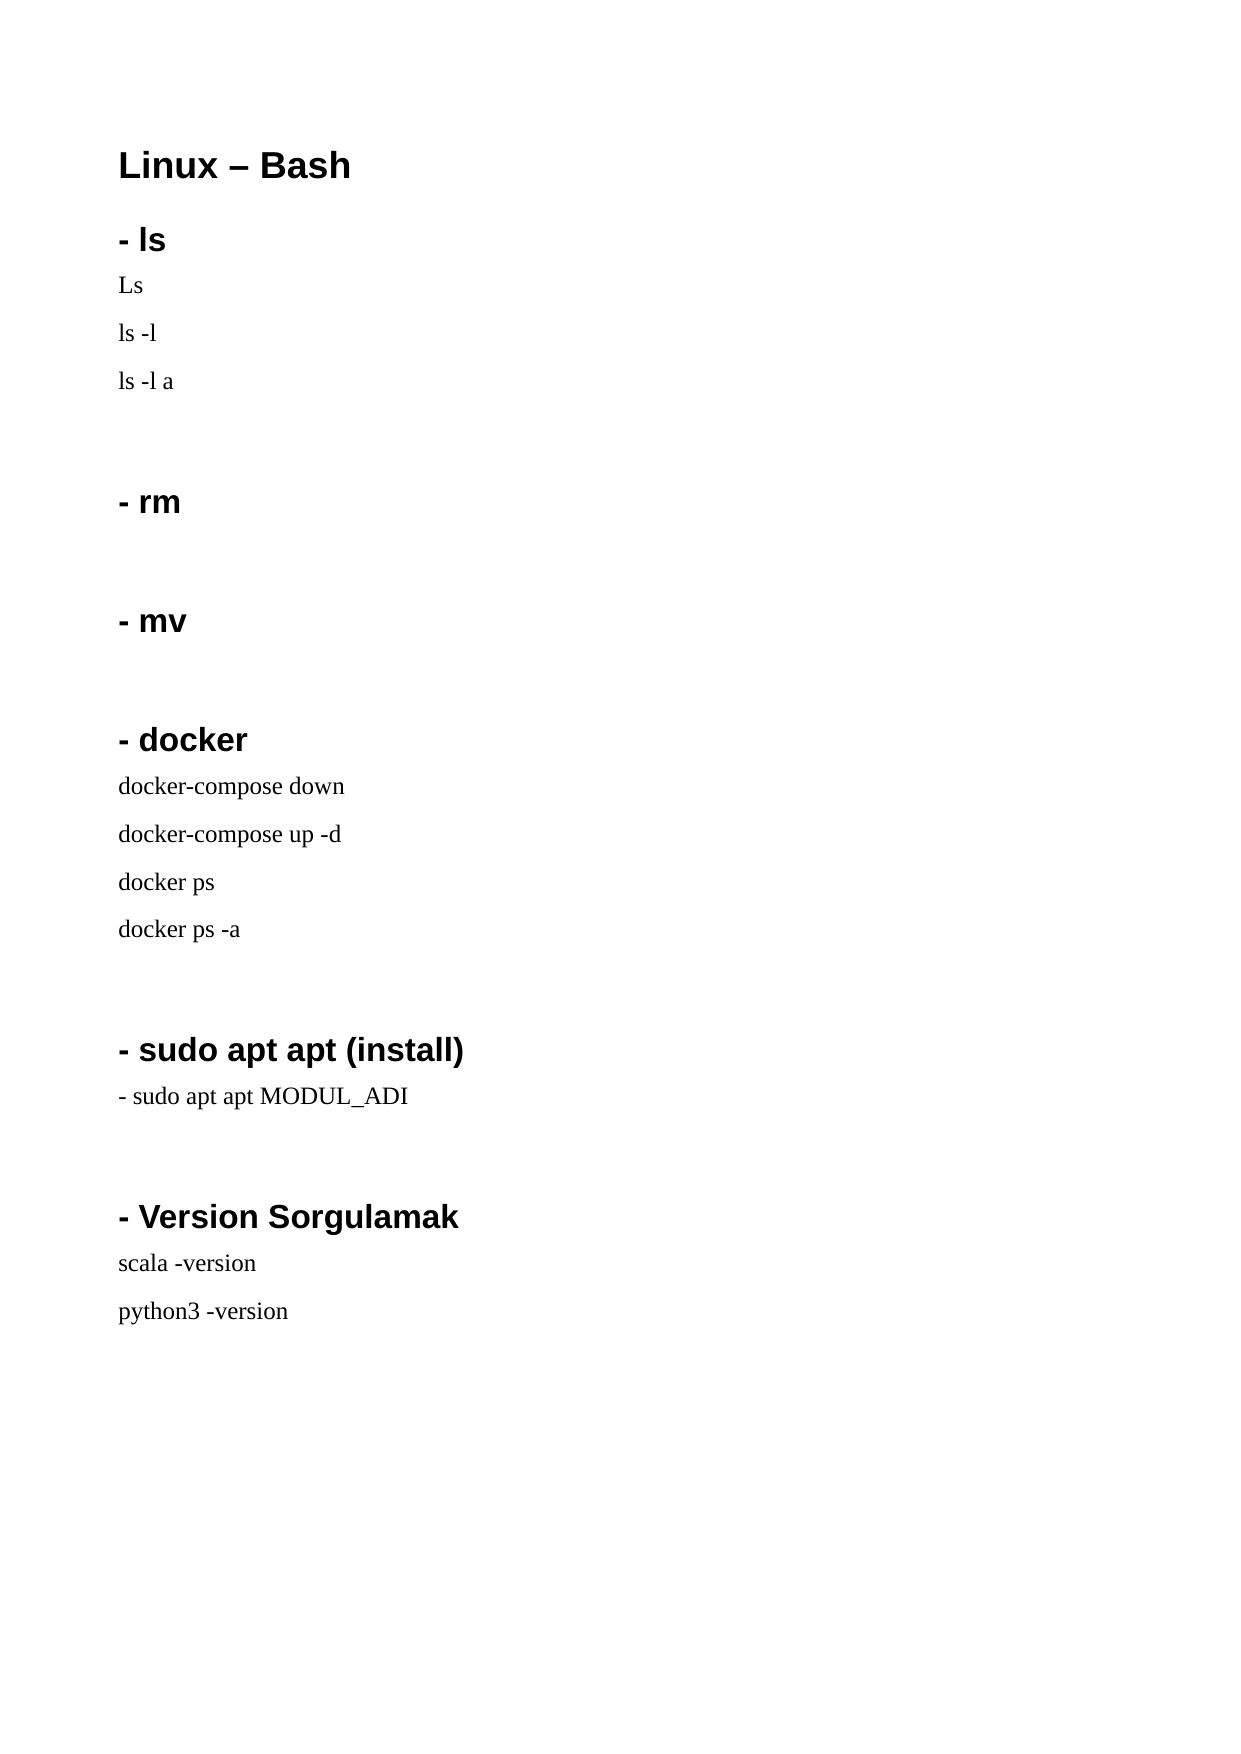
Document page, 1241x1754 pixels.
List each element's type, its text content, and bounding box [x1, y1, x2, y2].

text - sudo apt apt MODUL_ADI [118, 1081, 1122, 1110]
subtitle Linux – Bash [118, 143, 1122, 186]
text ls -l [118, 318, 1122, 347]
text ls -l a [118, 366, 1122, 394]
subtitle - ls [118, 219, 1122, 258]
text python3 -version [118, 1296, 1122, 1324]
text docker ps [118, 867, 1122, 895]
subtitle - rm [118, 482, 1122, 520]
subtitle - Version Sorgulamak [118, 1197, 1122, 1236]
text docker-compose up -d [118, 819, 1122, 848]
text scala -version [118, 1248, 1122, 1277]
subtitle - docker [118, 721, 1122, 759]
text docker-compose down [118, 771, 1122, 800]
subtitle - mv [118, 601, 1122, 639]
text docker ps -a [118, 914, 1122, 943]
subtitle - sudo apt apt (install) [118, 1030, 1122, 1069]
text Ls [118, 271, 1122, 299]
